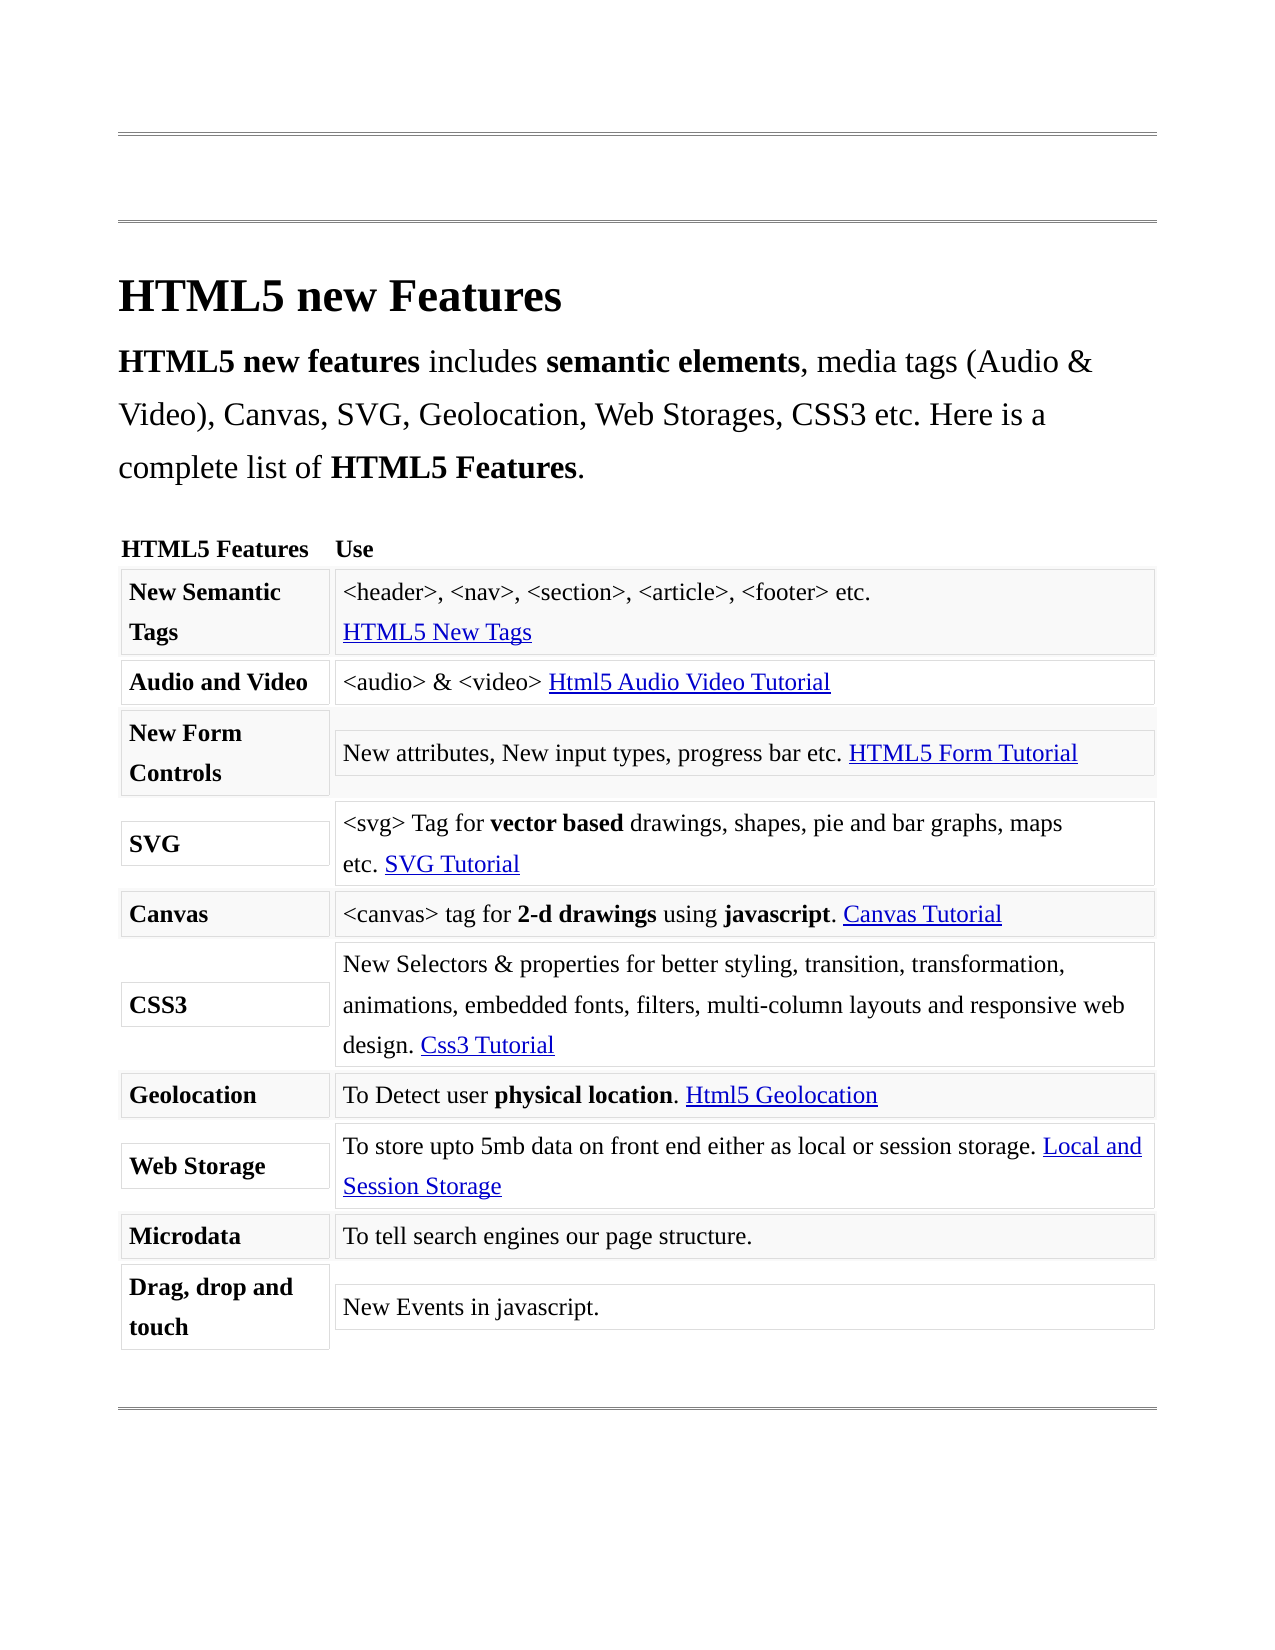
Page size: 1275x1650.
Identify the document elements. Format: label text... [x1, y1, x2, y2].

table_cell Audio and Video [118, 657, 332, 707]
table_cell <canvas> tag for 2-d drawings using javascript. Canvas Tutorial [332, 888, 1157, 939]
table_cell Microdata [118, 1211, 332, 1261]
table_cell New Selectors & properties for better styling, transition, transformation, animations, embedded fonts, filters, multi-column layouts and responsive web design. Css3 Tutorial [332, 939, 1157, 1069]
table_cell To Detect user physical location. Html5 Geolocation [332, 1070, 1157, 1120]
table_cell SVG [118, 798, 332, 888]
table_cell New Semantic Tags [118, 566, 332, 657]
table_header Use [332, 531, 1157, 566]
subtitle HTML5 new Features [118, 267, 1157, 321]
table_cell Drag, drop and touch [118, 1261, 332, 1352]
table_cell <svg> Tag for vector based drawings, shapes, pie and bar graphs, maps etc. SVG Tutorial [332, 798, 1157, 888]
table_cell Web Storage [118, 1120, 332, 1211]
table_cell To tell search engines our page structure. [332, 1211, 1157, 1261]
table_cell New Events in javascript. [332, 1261, 1157, 1352]
table_header HTML5 Features [118, 531, 332, 566]
table_cell To store upto 5mb data on front end either as local or session storage. Local and Session Storage [332, 1120, 1157, 1211]
table_cell CSS3 [118, 939, 332, 1069]
table_cell Geolocation [118, 1070, 332, 1120]
table_cell <audio> & <video> Html5 Audio Video Tutorial [332, 657, 1157, 707]
table_cell <header>, <nav>, <section>, <article>, <footer> etc. HTML5 New Tags [332, 566, 1157, 657]
table_cell New Form Controls [118, 707, 332, 798]
table_cell New attributes, New input types, progress bar etc. HTML5 Form Tutorial [332, 707, 1157, 798]
table_cell Canvas [118, 888, 332, 939]
text HTML5 new features includes semantic elements, media tags (Audio & Video), Canvas, SVG, Geolocation, Web Storages, CSS3 etc. Here is a complete list of HTML5 Features. [118, 342, 1157, 485]
